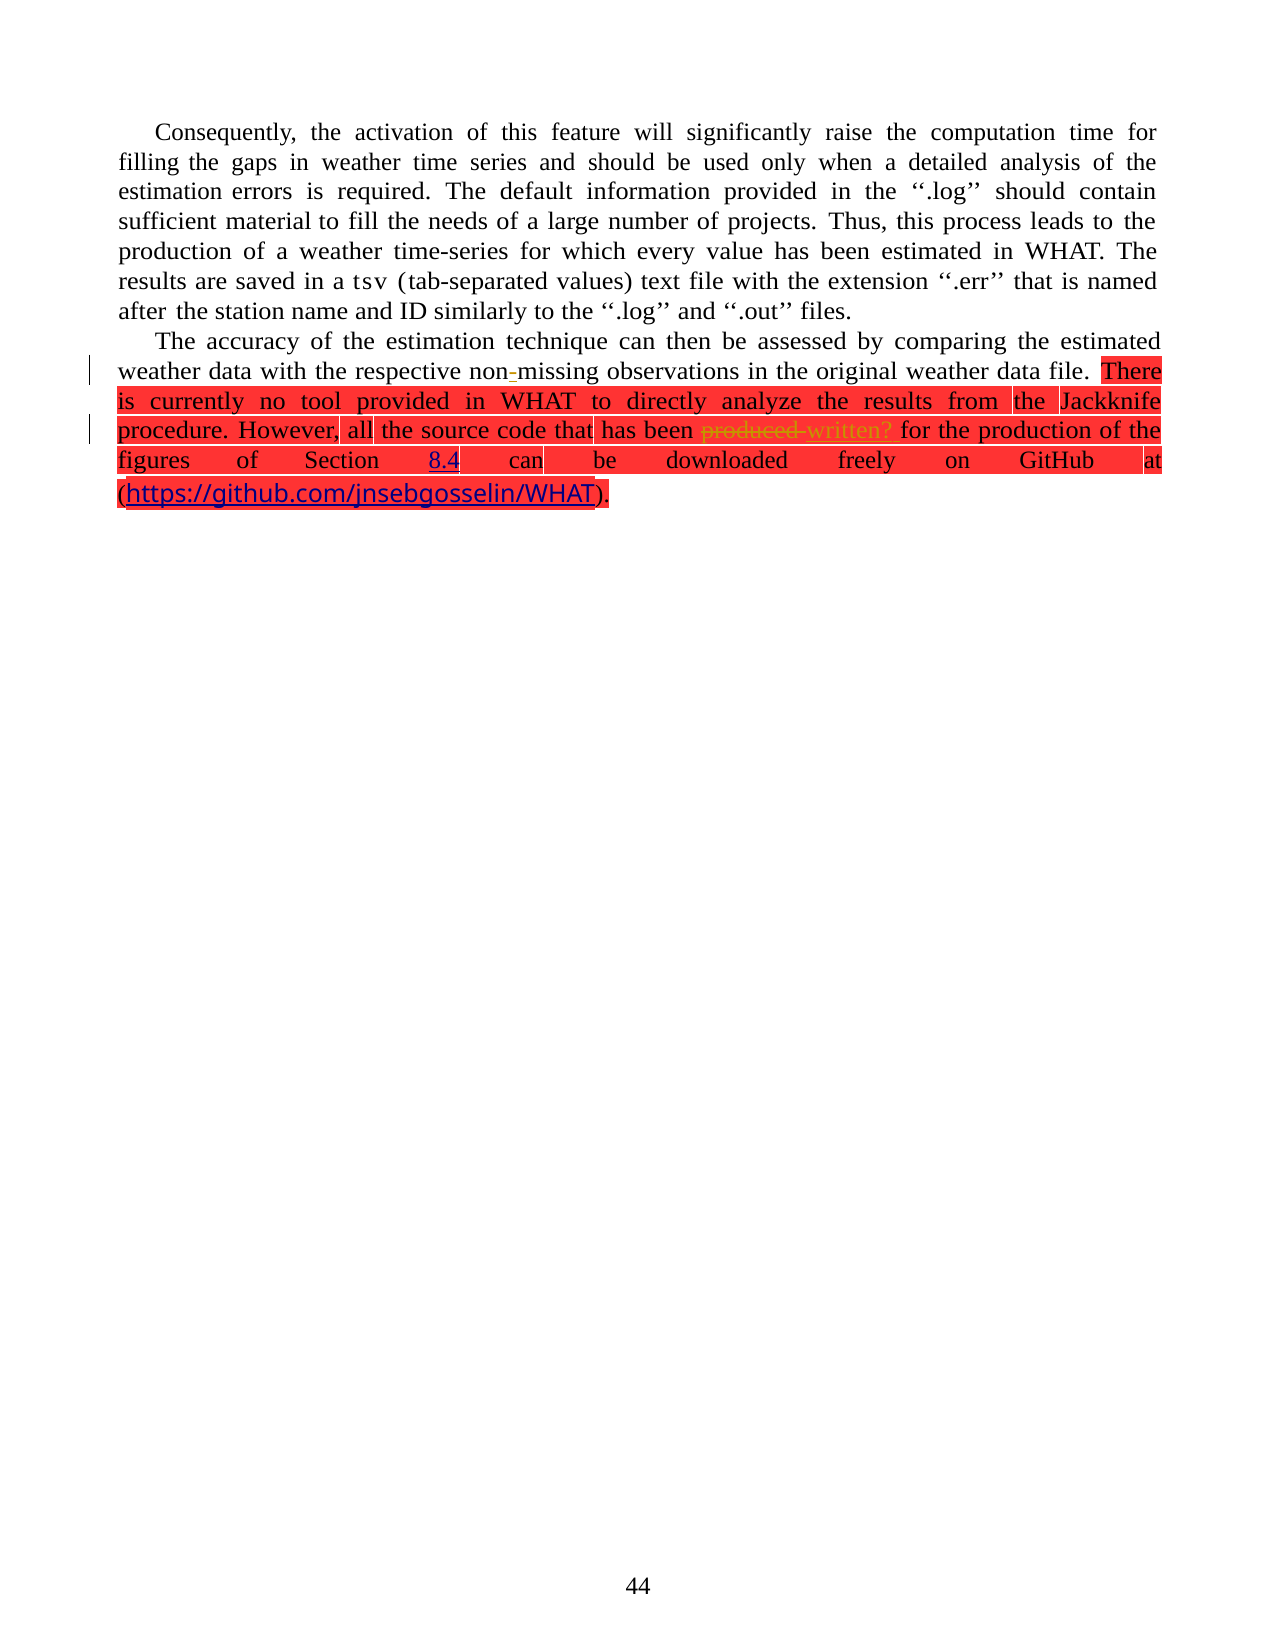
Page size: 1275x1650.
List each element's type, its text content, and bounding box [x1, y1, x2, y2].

text Consequently, the activation of this feature will significantly raise the computation time for filling the gaps in weather time series and should be used only when a detailed analysis of the estimation errors is required. The default information provided in the ‘‘.log’’ should contain sufficient material to fill the needs of a large number of projects. Thus, this process leads to the production of a weather time-series for which every value has been estimated in WHAT. The results are saved in a tsv (tab-separated values) text file with the extension ‘‘.err’’ that is named after the station name and ID similarly to the ‘‘.log’’ and ‘‘.out’’ files. [118, 117, 1157, 325]
text The accuracy of the estimation technique can then be assessed by comparing the estimated weather data with the respective non-missing observations in the original weather data file. There is currently no tool provided in WHAT to directly analyze the results from the Jackknife procedure. However, all the source code that has been written? for the production of the figures of Section 8.4 can be downloaded freely on GitHub at (https://github.com/jnsebgosselin/WHAT). [117, 326, 1162, 510]
